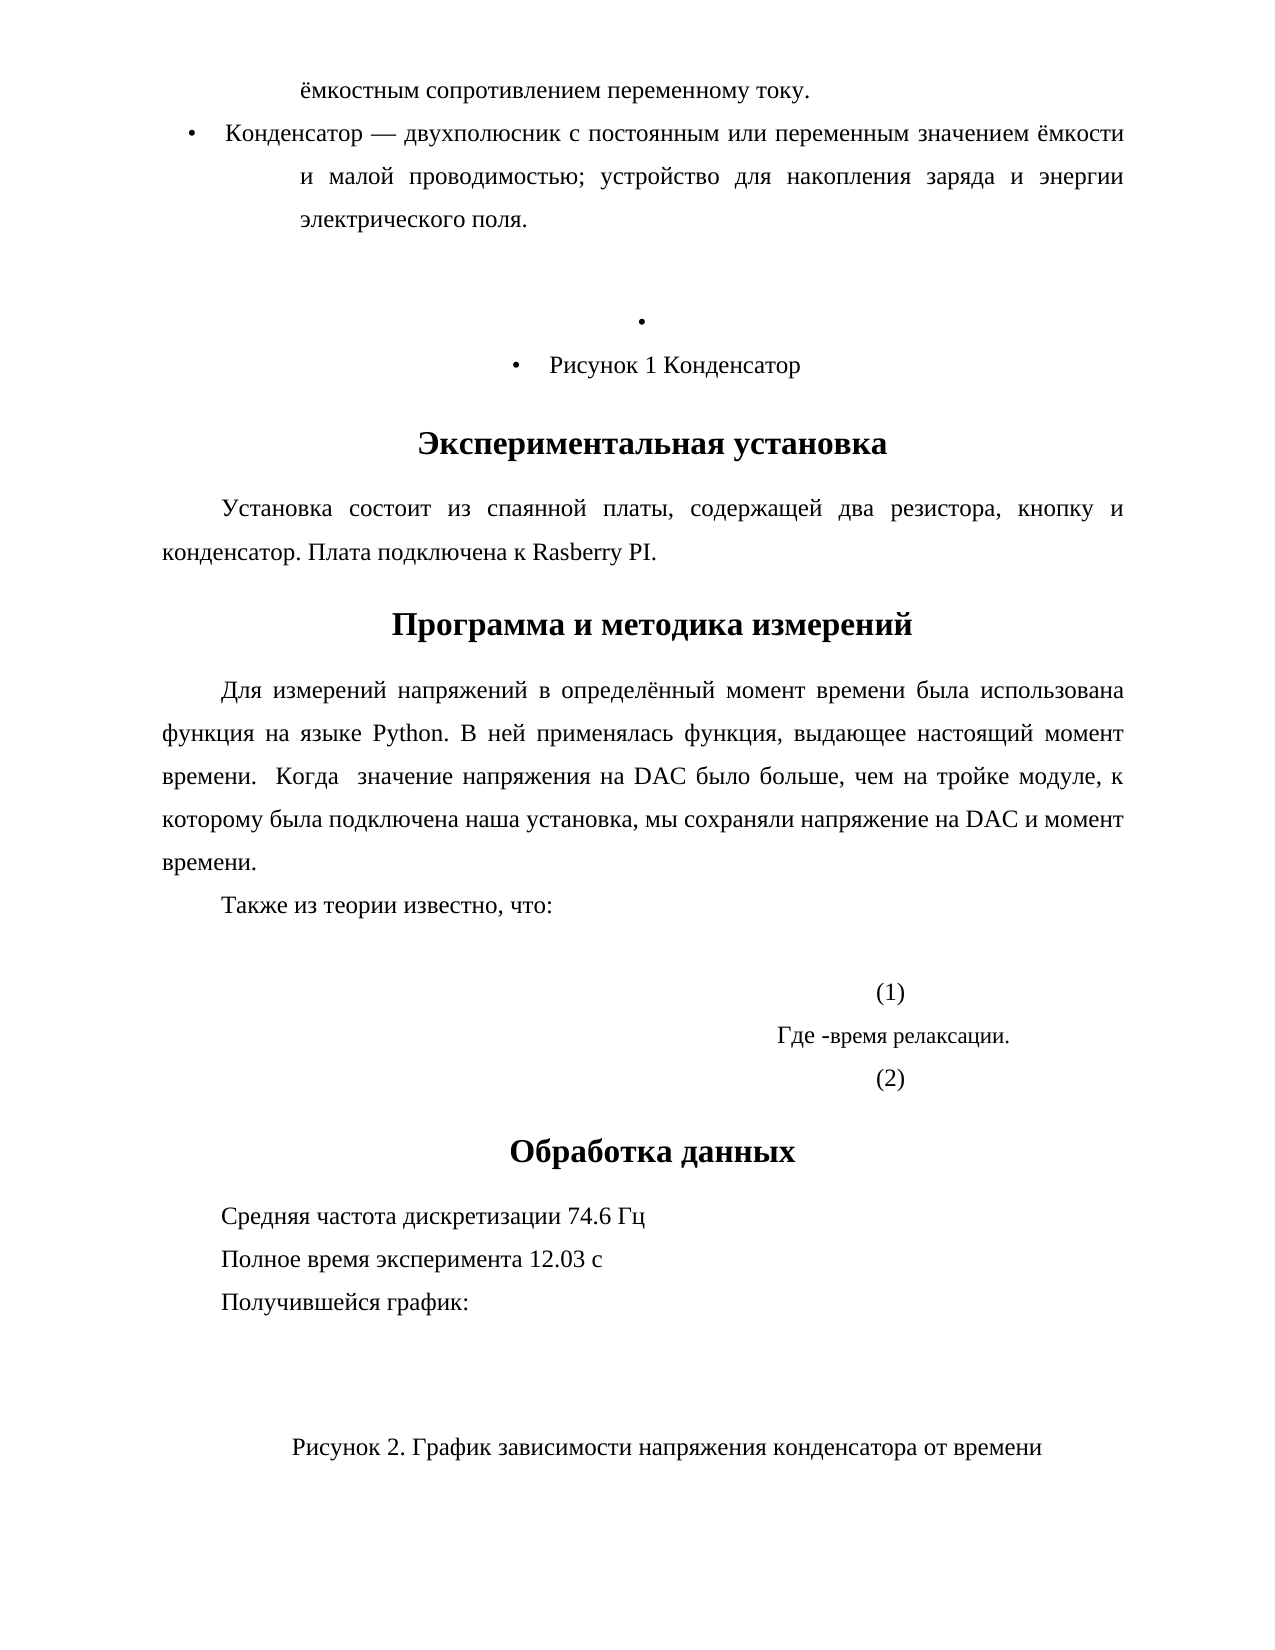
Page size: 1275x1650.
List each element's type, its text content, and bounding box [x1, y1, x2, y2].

text Обработка данных [209, 1131, 1096, 1169]
text Установка состоит из спаянной платы, содержащей два резистора, кнопку и конденсатор. Плата подключена к Rasberry PI. [162, 493, 1125, 565]
list Конденсатор — двухполюсник с постоянным или переменным значением ёмкости и малой проводимостью; устройство для накопления заряда и энергии электрического поля. [187, 118, 1125, 233]
text (1) [162, 933, 1125, 1005]
text Экспериментальная установка [209, 423, 1096, 462]
text Полное время эксперимента 12.03 с [162, 1244, 1125, 1273]
text Получившейся график: [162, 1287, 1125, 1316]
text Рисунок 2. График зависимости напряжения конденсатора от времени [150, 1432, 1125, 1461]
list ёмкостным сопротивлением переменному току. [187, 75, 1125, 104]
text Средняя частота дискретизации 74.6 Гц [162, 1201, 1125, 1230]
list Рисунок 1 Конденсатор [187, 350, 1125, 378]
text Программа и методика измерений [209, 605, 1096, 643]
text Где -время релаксации. (2) [162, 1020, 1125, 1092]
text Также из теории известно, что: [162, 890, 1125, 919]
text Для измерений напряжений в определённый момент времени была использована функция на языке Python. В ней применялась функция, выдающее настоящий момент времени. Когда значение напряжения на DAC было больше, чем на тройке модуле, к которому была подключена наша установка, мы сохраняли напряжение на DAC и момент времени. [162, 675, 1125, 876]
